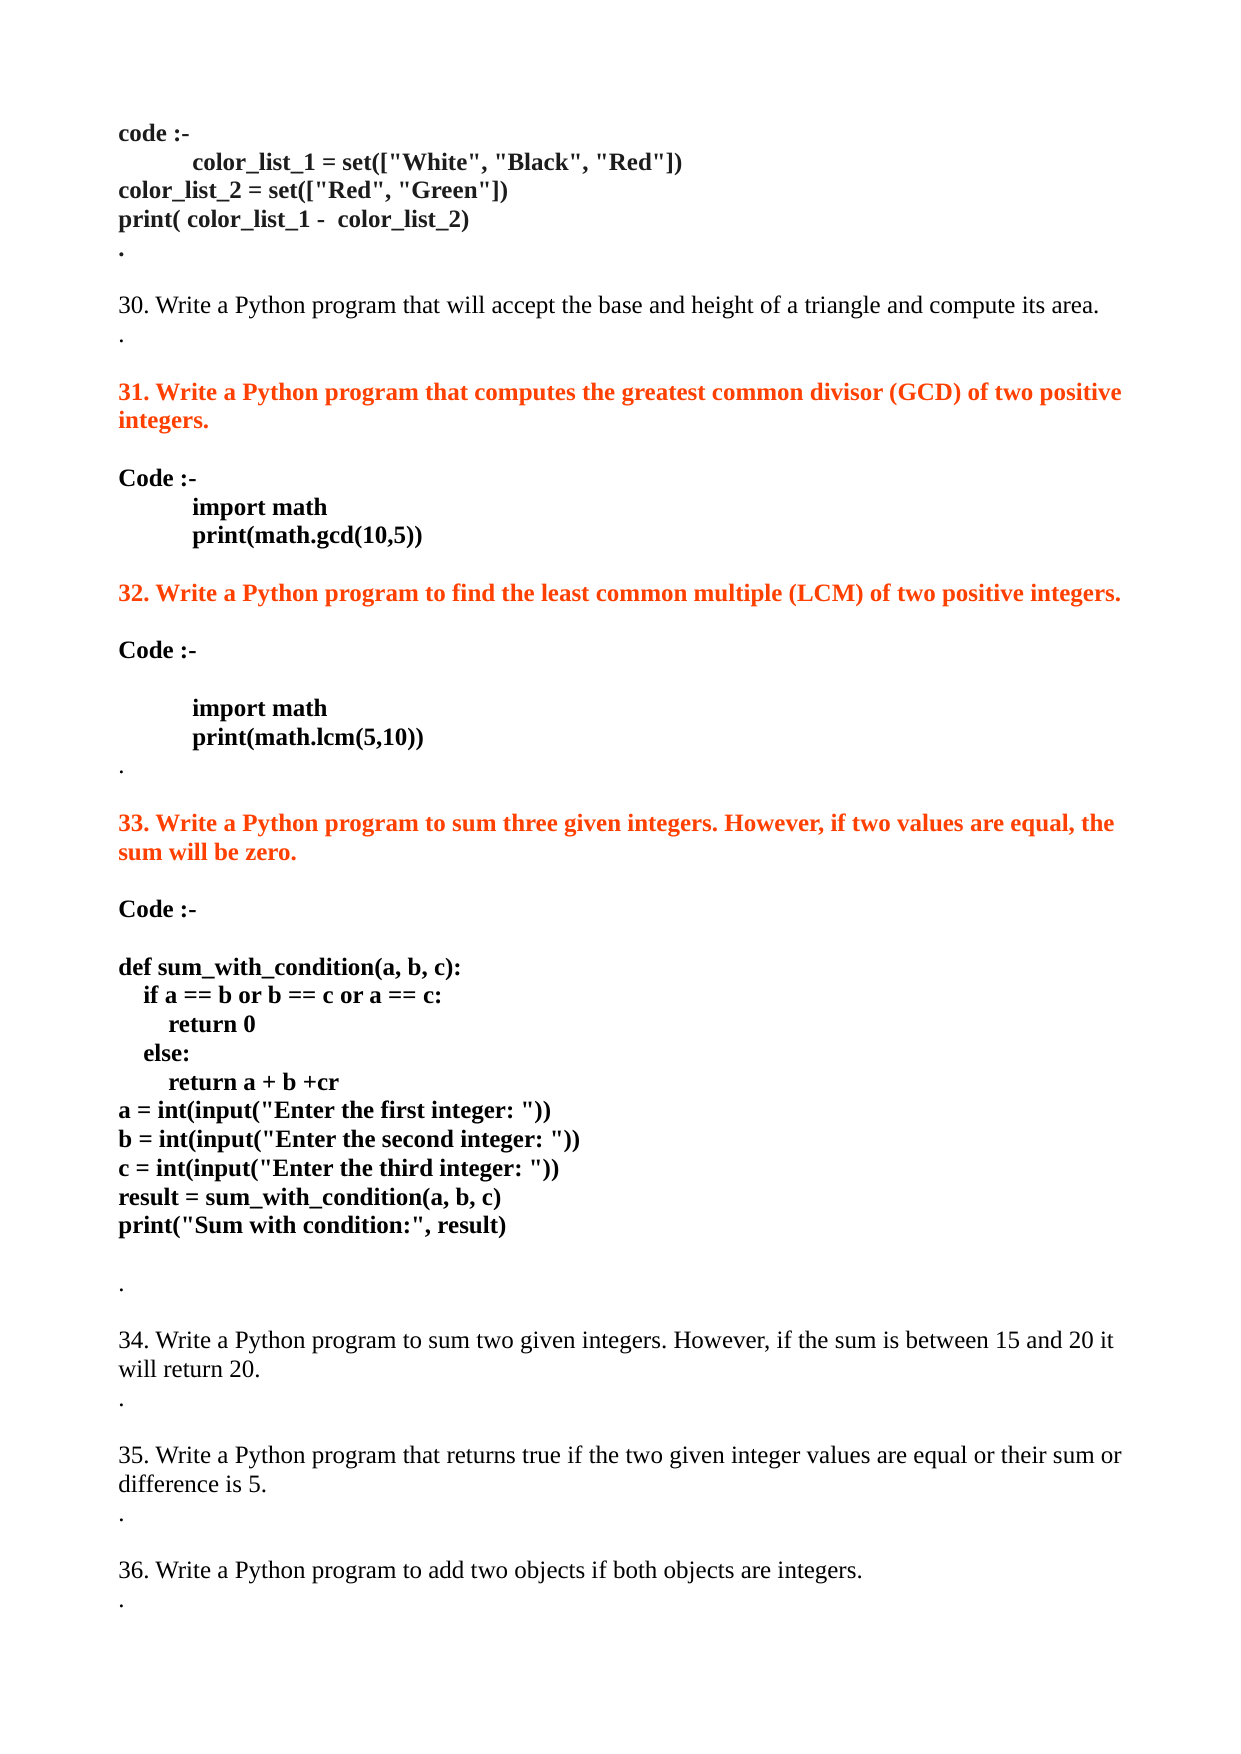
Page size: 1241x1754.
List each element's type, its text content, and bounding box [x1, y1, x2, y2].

text 35. Write a Python program that returns true if the two given integer values are equal or their sum or difference is 5. [118, 1441, 1122, 1498]
text print("Sum with condition:", result) [118, 1211, 1122, 1239]
text color_list_1 = set(["White", "Black", "Red"]) [118, 147, 1122, 176]
text 30. Write a Python program that will accept the base and height of a triangle and compute its area. [118, 291, 1122, 319]
text 34. Write a Python program to sum two given integers. However, if the sum is between 15 and 20 it will return 20. [118, 1326, 1122, 1383]
text 31. Write a Python program that computes the greatest common divisor (GCD) of two positive integers. [118, 377, 1122, 434]
text if a == b or b == c or a == c: [118, 981, 1122, 1009]
text . [118, 1584, 1122, 1613]
text code :- [118, 118, 1122, 147]
text 33. Write a Python program to sum three given integers. However, if two values are equal, the sum will be zero. [118, 808, 1122, 866]
text return 0 [118, 1009, 1122, 1038]
text else: [118, 1038, 1122, 1067]
text a = int(input("Enter the first integer: ")) [118, 1096, 1122, 1124]
text import math [118, 693, 1122, 722]
text return a + b +cr [118, 1067, 1122, 1096]
text print(math.lcm(5,10)) [118, 722, 1122, 751]
text 32. Write a Python program to find the least common multiple (LCM) of two positive integers. [118, 578, 1122, 607]
text Code :- [118, 463, 1122, 492]
text color_list_2 = set(["Red", "Green"]) [118, 176, 1122, 204]
text def sum_with_condition(a, b, c): [118, 952, 1122, 981]
text Code :- [118, 894, 1122, 923]
text . [118, 1383, 1122, 1412]
text import math [118, 492, 1122, 521]
text print( color_list_1 - color_list_2) [118, 204, 1122, 233]
text b = int(input("Enter the second integer: ")) [118, 1124, 1122, 1153]
text . [118, 233, 1122, 262]
text c = int(input("Enter the third integer: ")) [118, 1153, 1122, 1182]
text . [118, 751, 1122, 779]
text result = sum_with_condition(a, b, c) [118, 1182, 1122, 1211]
text 36. Write a Python program to add two objects if both objects are integers. [118, 1556, 1122, 1584]
text . [118, 1268, 1122, 1297]
text . [118, 1498, 1122, 1527]
text print(math.gcd(10,5)) [118, 521, 1122, 549]
text . [118, 319, 1122, 348]
text Code :- [118, 636, 1122, 664]
